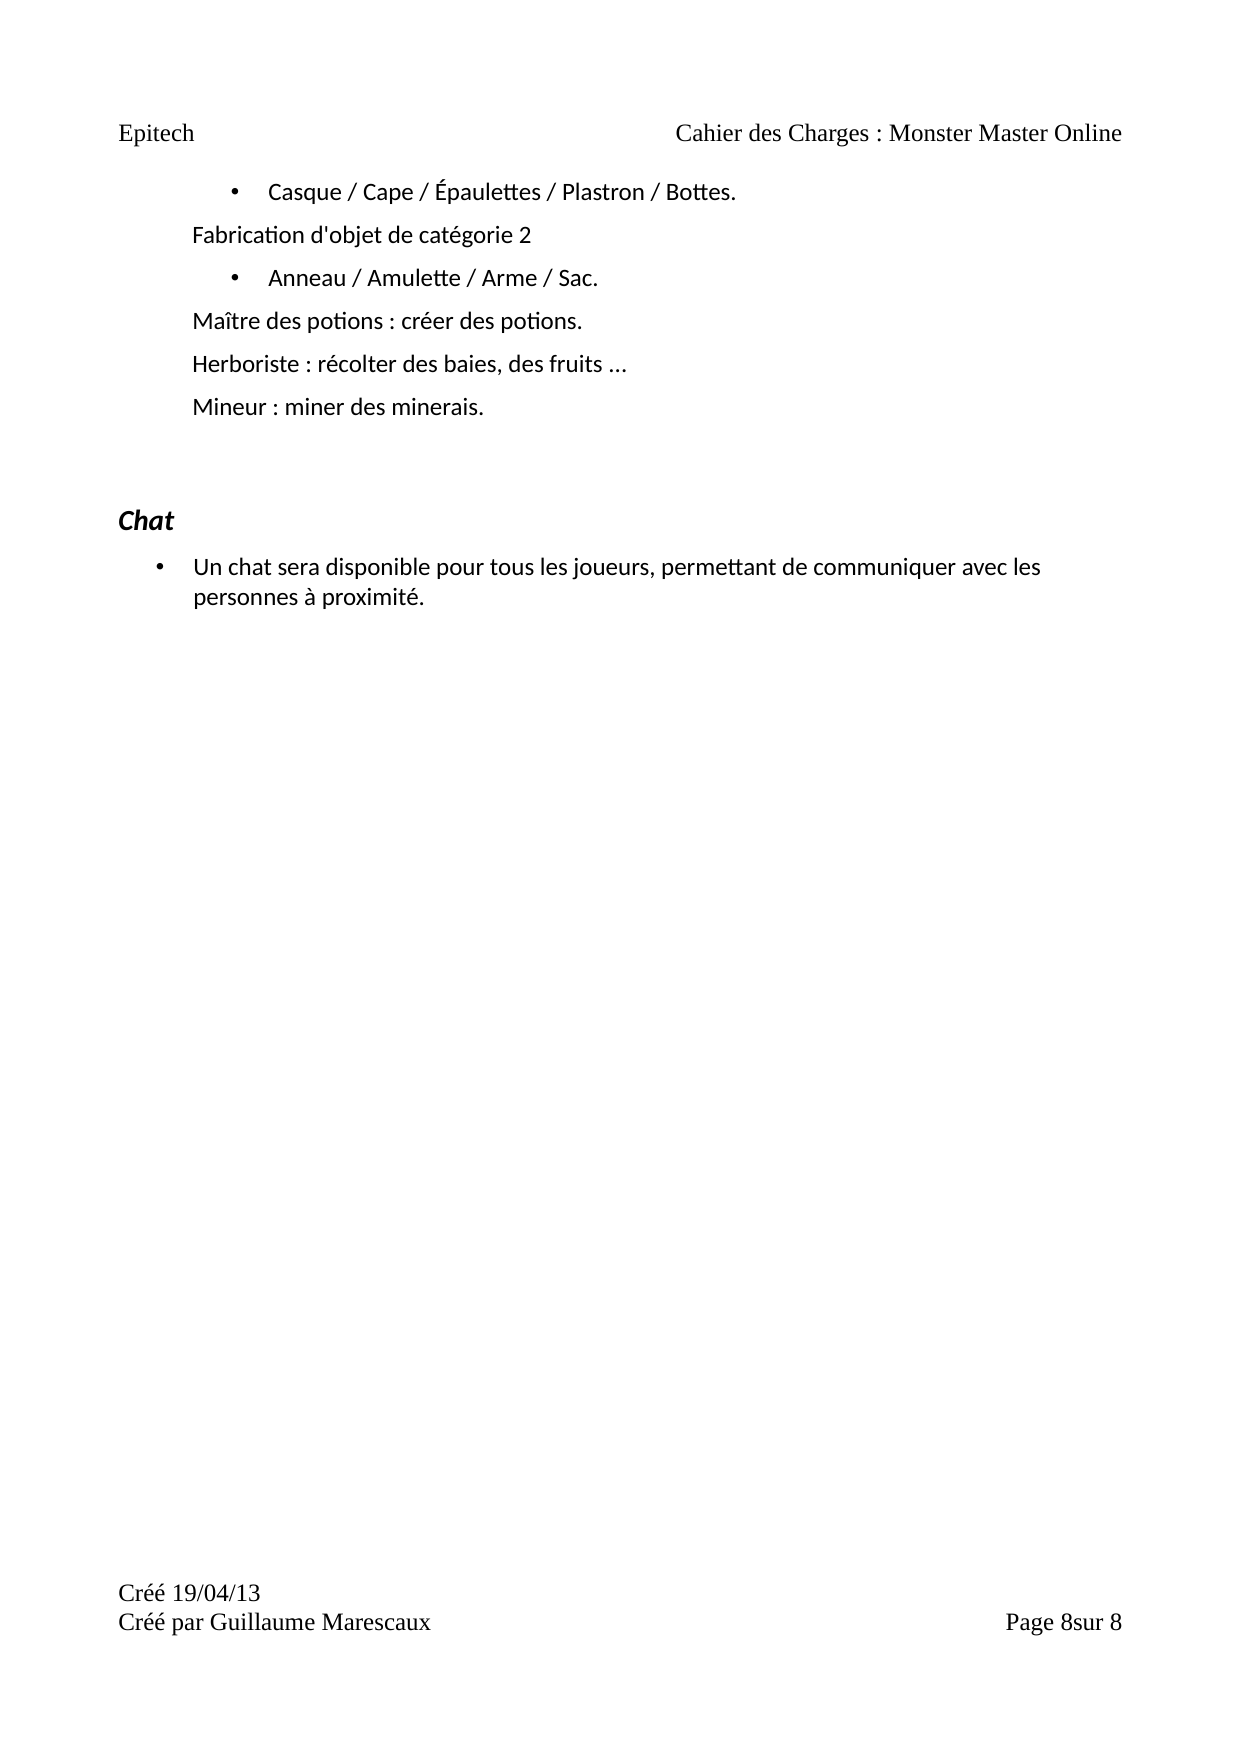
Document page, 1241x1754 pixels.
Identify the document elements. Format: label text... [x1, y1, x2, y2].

list Casque / Cape / Épaulettes / Plastron / Bottes. [231, 176, 1122, 207]
text Maître des potions : créer des potions. [118, 305, 1122, 336]
list Un chat sera disponible pour tous les joueurs, permettant de communiquer avec les personnes à proximité. [156, 551, 1122, 612]
text Fabrication d'objet de catégorie 2 [118, 219, 1122, 250]
list Anneau / Amulette / Arme / Sac. [231, 262, 1122, 293]
text Mineur : miner des minerais. [118, 391, 1122, 422]
subtitle Chat [118, 502, 1122, 538]
text Herboriste : récolter des baies, des fruits ... [118, 348, 1122, 379]
